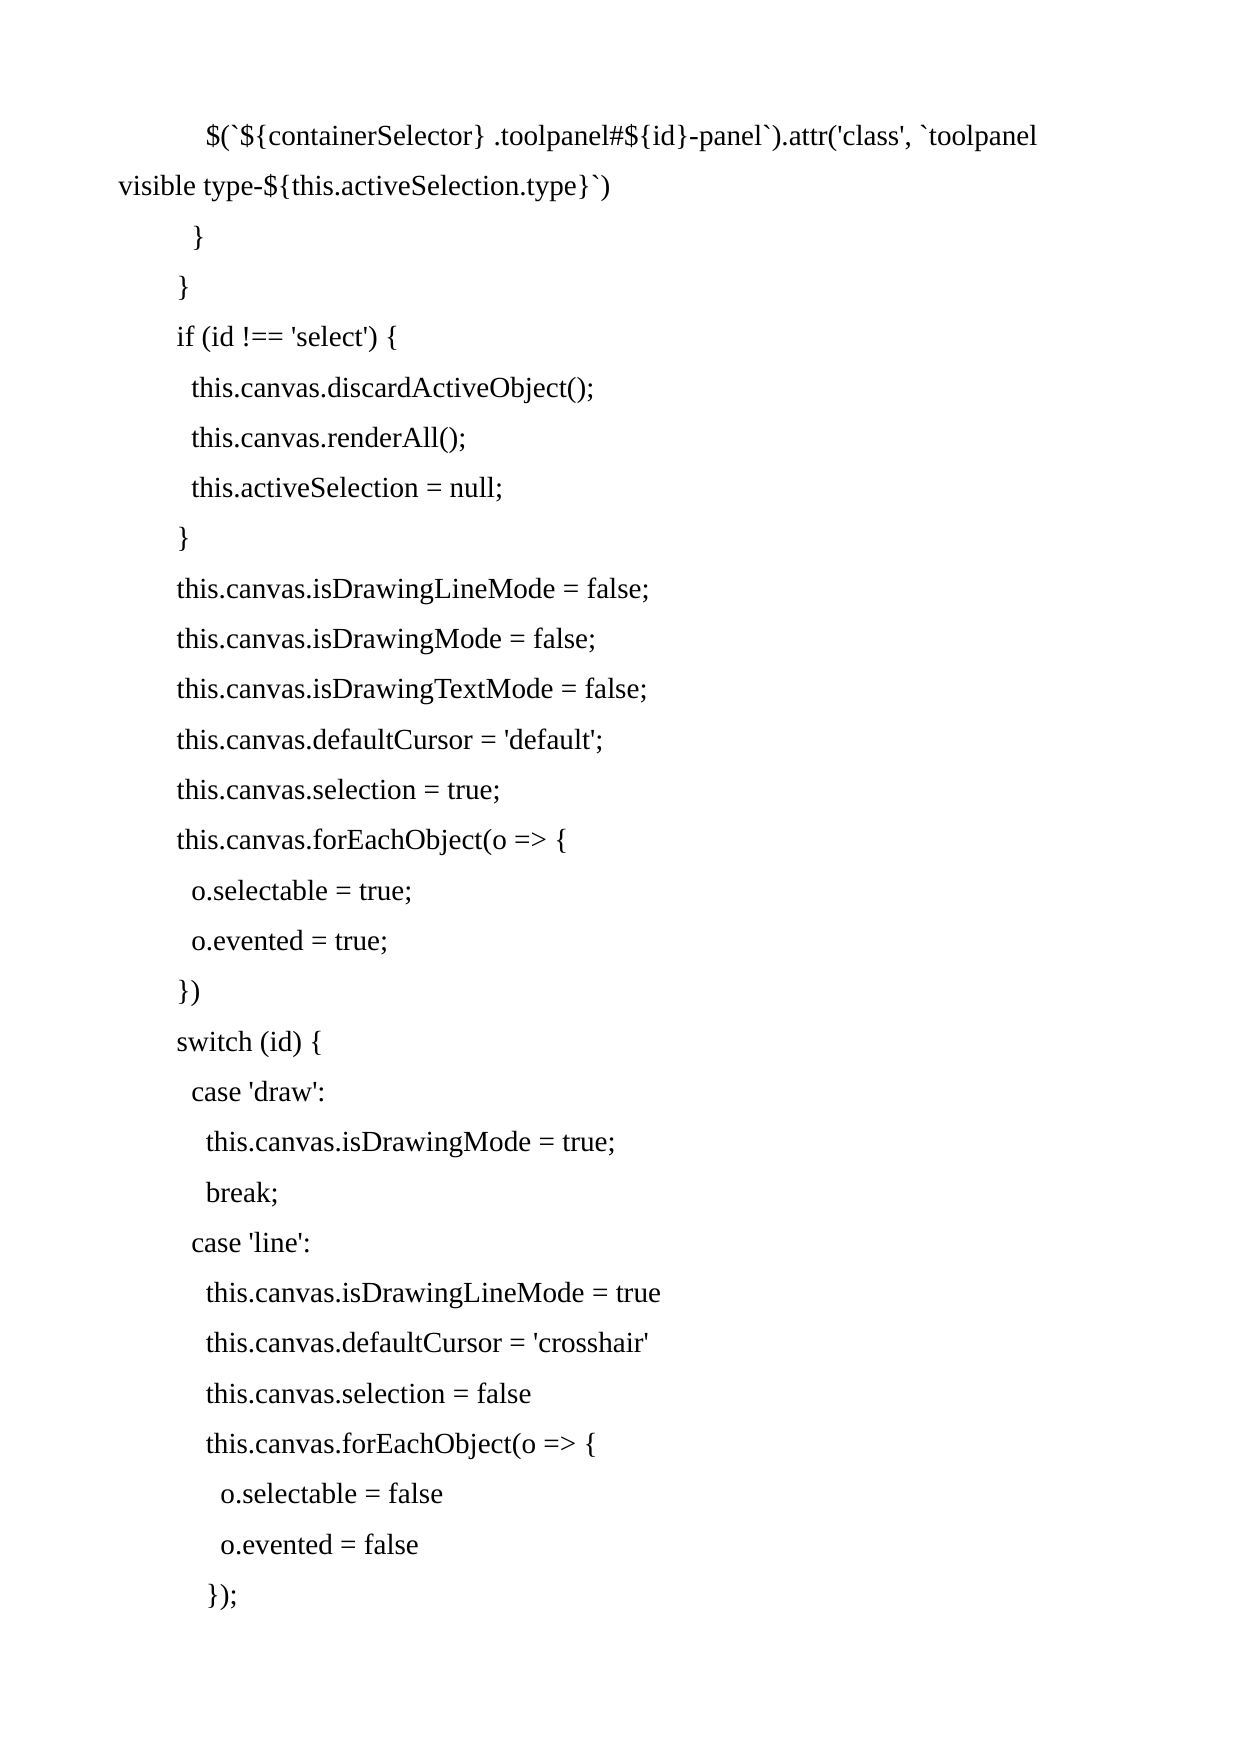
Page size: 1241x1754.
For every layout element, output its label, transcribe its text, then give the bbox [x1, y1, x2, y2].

text this.canvas.isDrawingTextMode = false; [118, 672, 1122, 705]
text if (id !== 'select') { [118, 319, 1122, 353]
text } [118, 269, 1122, 303]
text this.canvas.isDrawingMode = false; [118, 621, 1122, 655]
text case 'line': [118, 1225, 1122, 1258]
text this.canvas.isDrawingMode = true; [118, 1124, 1122, 1158]
text break; [118, 1175, 1122, 1208]
text o.selectable = false [118, 1477, 1122, 1510]
text switch (id) { [118, 1024, 1122, 1057]
text }); [118, 1577, 1122, 1611]
text this.canvas.forEachObject(o => { [118, 1426, 1122, 1460]
text case 'draw': [118, 1074, 1122, 1108]
text } [118, 521, 1122, 554]
text this.canvas.isDrawingLineMode = true [118, 1275, 1122, 1309]
text } [118, 219, 1122, 252]
text this.canvas.selection = true; [118, 772, 1122, 806]
text this.activeSelection = null; [118, 470, 1122, 504]
text o.selectable = true; [118, 873, 1122, 906]
text }) [118, 973, 1122, 1007]
text $(`${containerSelector} .toolpanel#${id}-panel`).attr('class', `toolpanel visible type-${this.activeSelection.type}`) [118, 118, 1122, 202]
text this.canvas.defaultCursor = 'default'; [118, 722, 1122, 755]
text this.canvas.forEachObject(o => { [118, 822, 1122, 856]
text this.canvas.selection = false [118, 1376, 1122, 1409]
text this.canvas.defaultCursor = 'crosshair' [118, 1326, 1122, 1359]
text this.canvas.isDrawingLineMode = false; [118, 571, 1122, 604]
text this.canvas.renderAll(); [118, 420, 1122, 453]
text o.evented = false [118, 1527, 1122, 1560]
text this.canvas.discardActiveObject(); [118, 370, 1122, 403]
text o.evented = true; [118, 923, 1122, 957]
